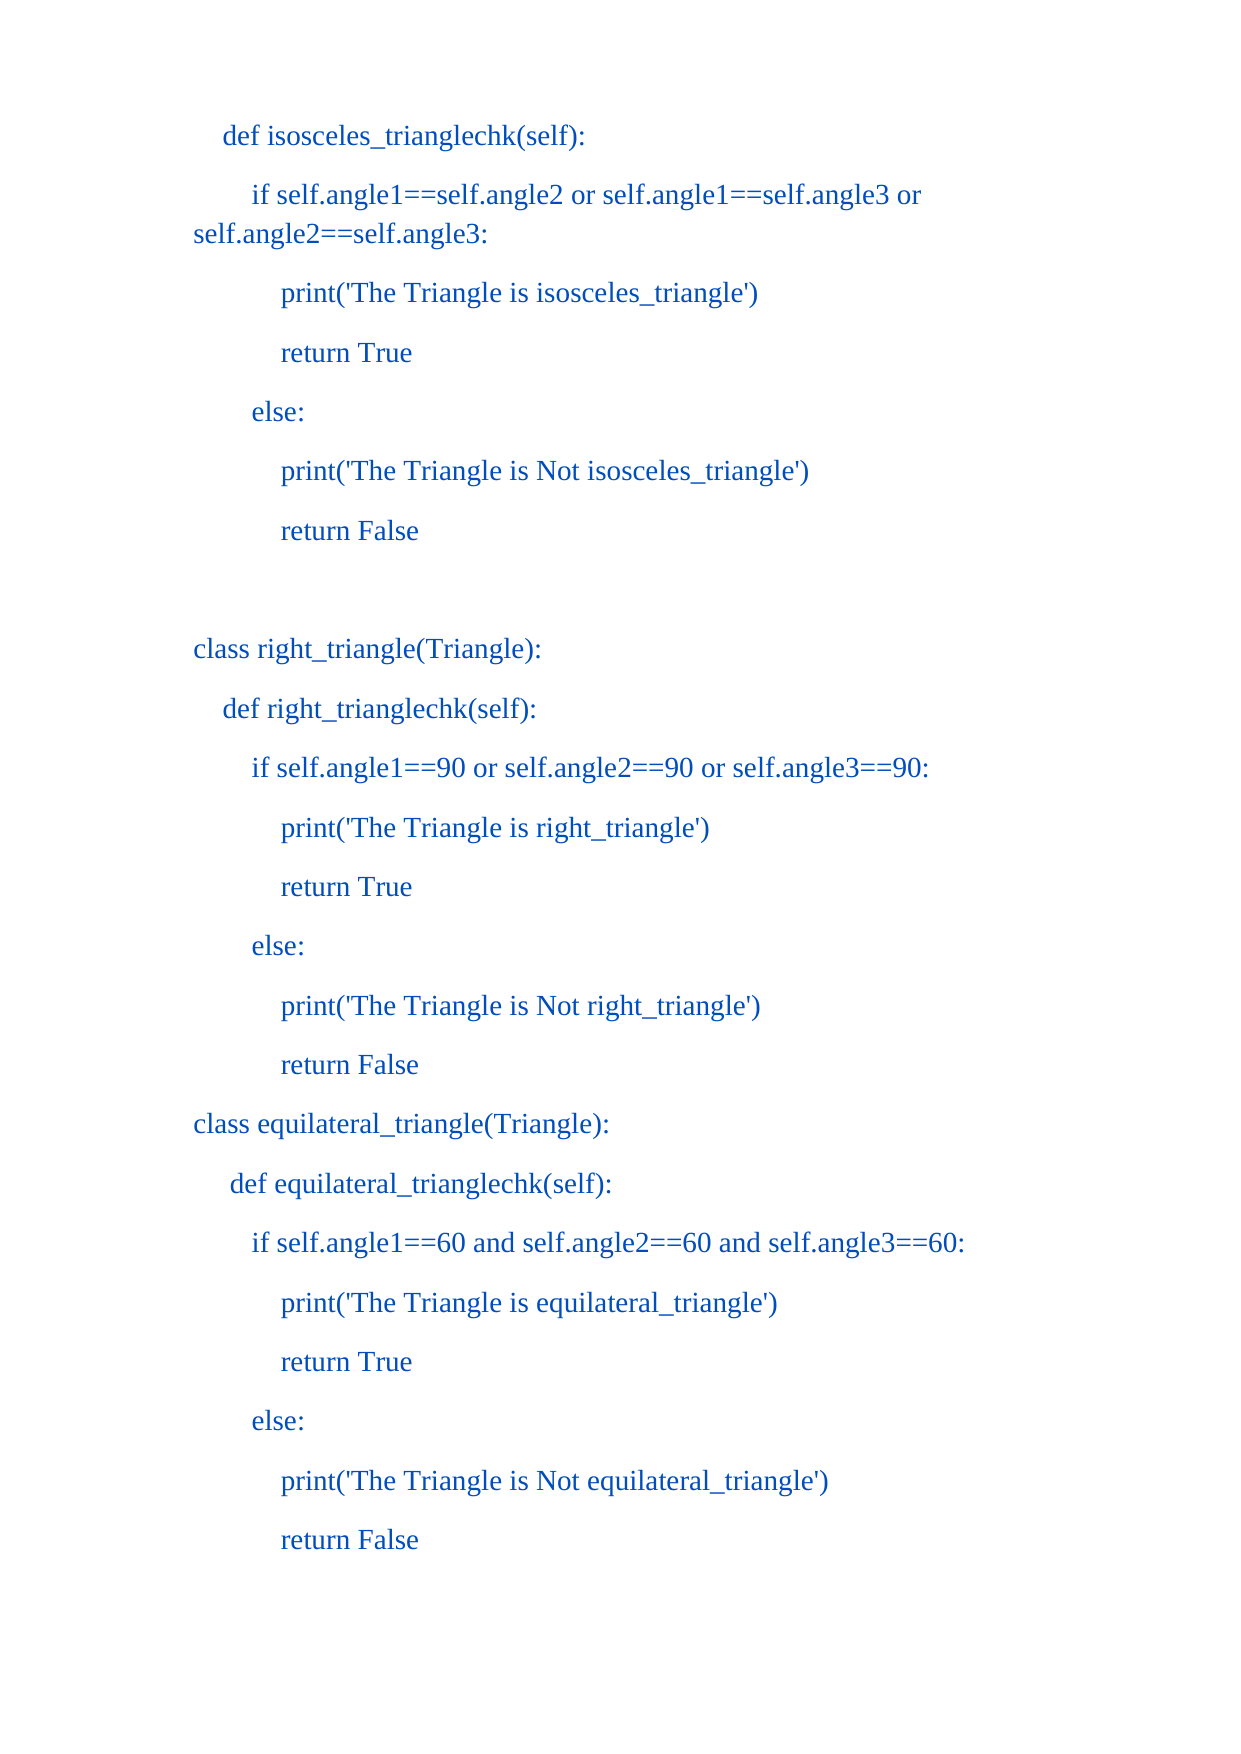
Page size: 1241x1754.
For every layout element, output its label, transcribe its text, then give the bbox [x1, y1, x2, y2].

text print('The Triangle is right_triangle') [193, 810, 1122, 843]
text def equilateral_trianglechk(self): [193, 1166, 1122, 1199]
text return False [193, 513, 1122, 546]
text def right_trianglechk(self): [193, 691, 1122, 724]
text if self.angle1==self.angle2 or self.angle1==self.angle3 or self.angle2==self.angle3: [193, 177, 1122, 249]
text if self.angle1==90 or self.angle2==90 or self.angle3==90: [193, 750, 1122, 784]
text print('The Triangle is equilateral_triangle') [193, 1285, 1122, 1318]
text return True [193, 1344, 1122, 1378]
text print('The Triangle is Not right_triangle') [193, 988, 1122, 1021]
text print('The Triangle is Not equilateral_triangle') [193, 1463, 1122, 1496]
text else: [193, 928, 1122, 962]
text else: [193, 1403, 1122, 1437]
text return False [193, 1047, 1122, 1081]
text print('The Triangle is isosceles_triangle') [193, 275, 1122, 309]
text return False [193, 1522, 1122, 1556]
text return True [193, 869, 1122, 903]
text print('The Triangle is Not isosceles_triangle') [193, 453, 1122, 487]
text class right_triangle(Triangle): [193, 632, 1122, 665]
text class equilateral_triangle(Triangle): [193, 1107, 1122, 1140]
text if self.angle1==60 and self.angle2==60 and self.angle3==60: [193, 1225, 1122, 1259]
text return True [193, 335, 1122, 368]
text def isosceles_trianglechk(self): [193, 118, 1122, 152]
text else: [193, 394, 1122, 428]
